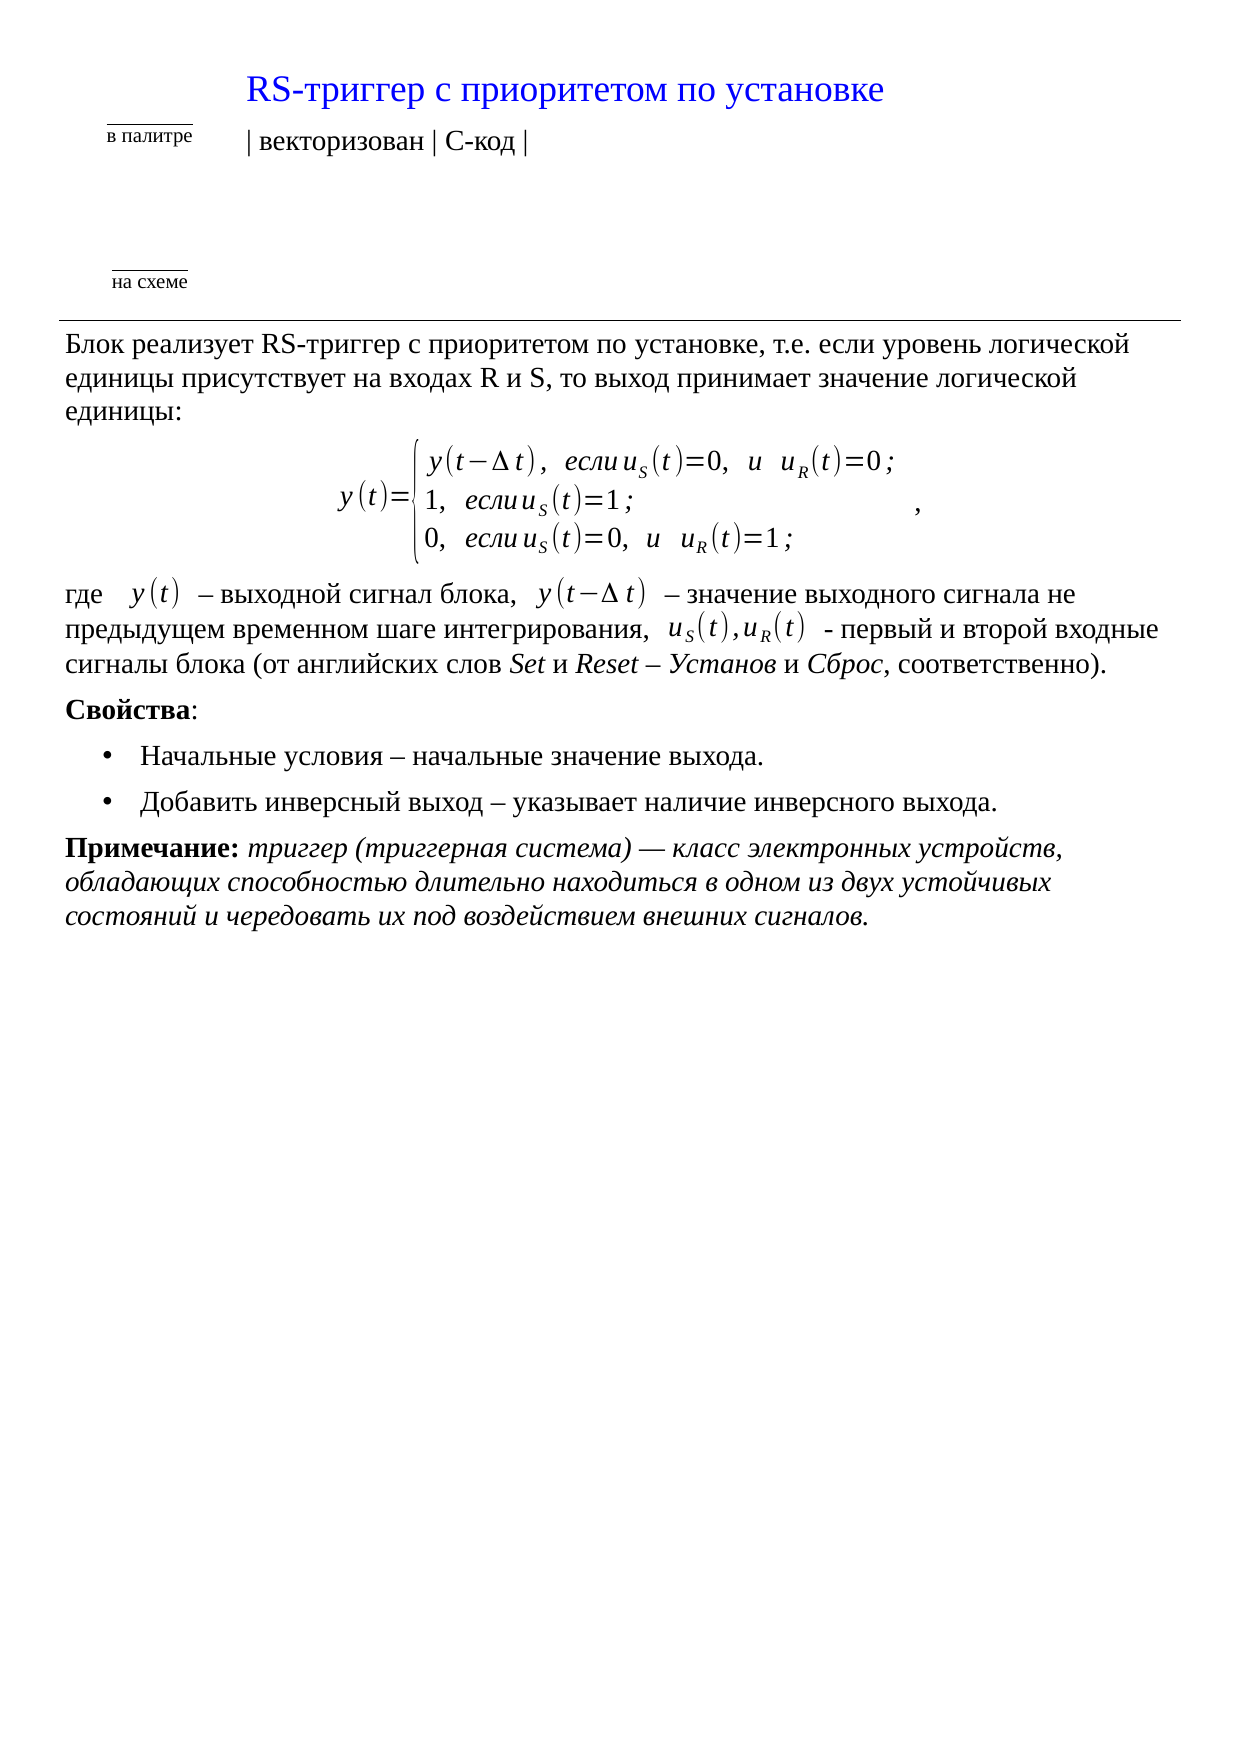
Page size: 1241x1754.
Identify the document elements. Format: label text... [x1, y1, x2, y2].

table_cell [240, 263, 1181, 320]
table_cell [59, 175, 240, 263]
table_cell Блок реализует RS-триггер с приоритетом по установке, т.е. если уровень логической единицы присутствует на входах R и S, то выход принимает значение логической единицы: , где – выходной сигнал блока,– значение выходного сигнала не предыдущем временном шаге интегрирования,- первый и второй входные сигналы блока (от английских слов Set и Reset – Установ и Сброс, соответственно). Свойства: Начальные условия – начальные значение выхода. Добавить инверсный выход – указывает наличие инверсного выхода. Примечание: триггер (триггерная система) — класс электронных устройств, обладающих способностью длительно находиться в одном из двух устойчивых состояний и чередовать их под воздействием внешних сигналов. [59, 321, 1181, 949]
table_header [59, 59, 240, 117]
table_cell в палитре [59, 117, 240, 175]
table_cell на схеме [59, 263, 240, 320]
table_header RS-триггер с приоритетом по установке [240, 59, 1181, 117]
table_cell | векторизован | C-код | [240, 117, 1181, 175]
table_cell [240, 175, 1181, 263]
